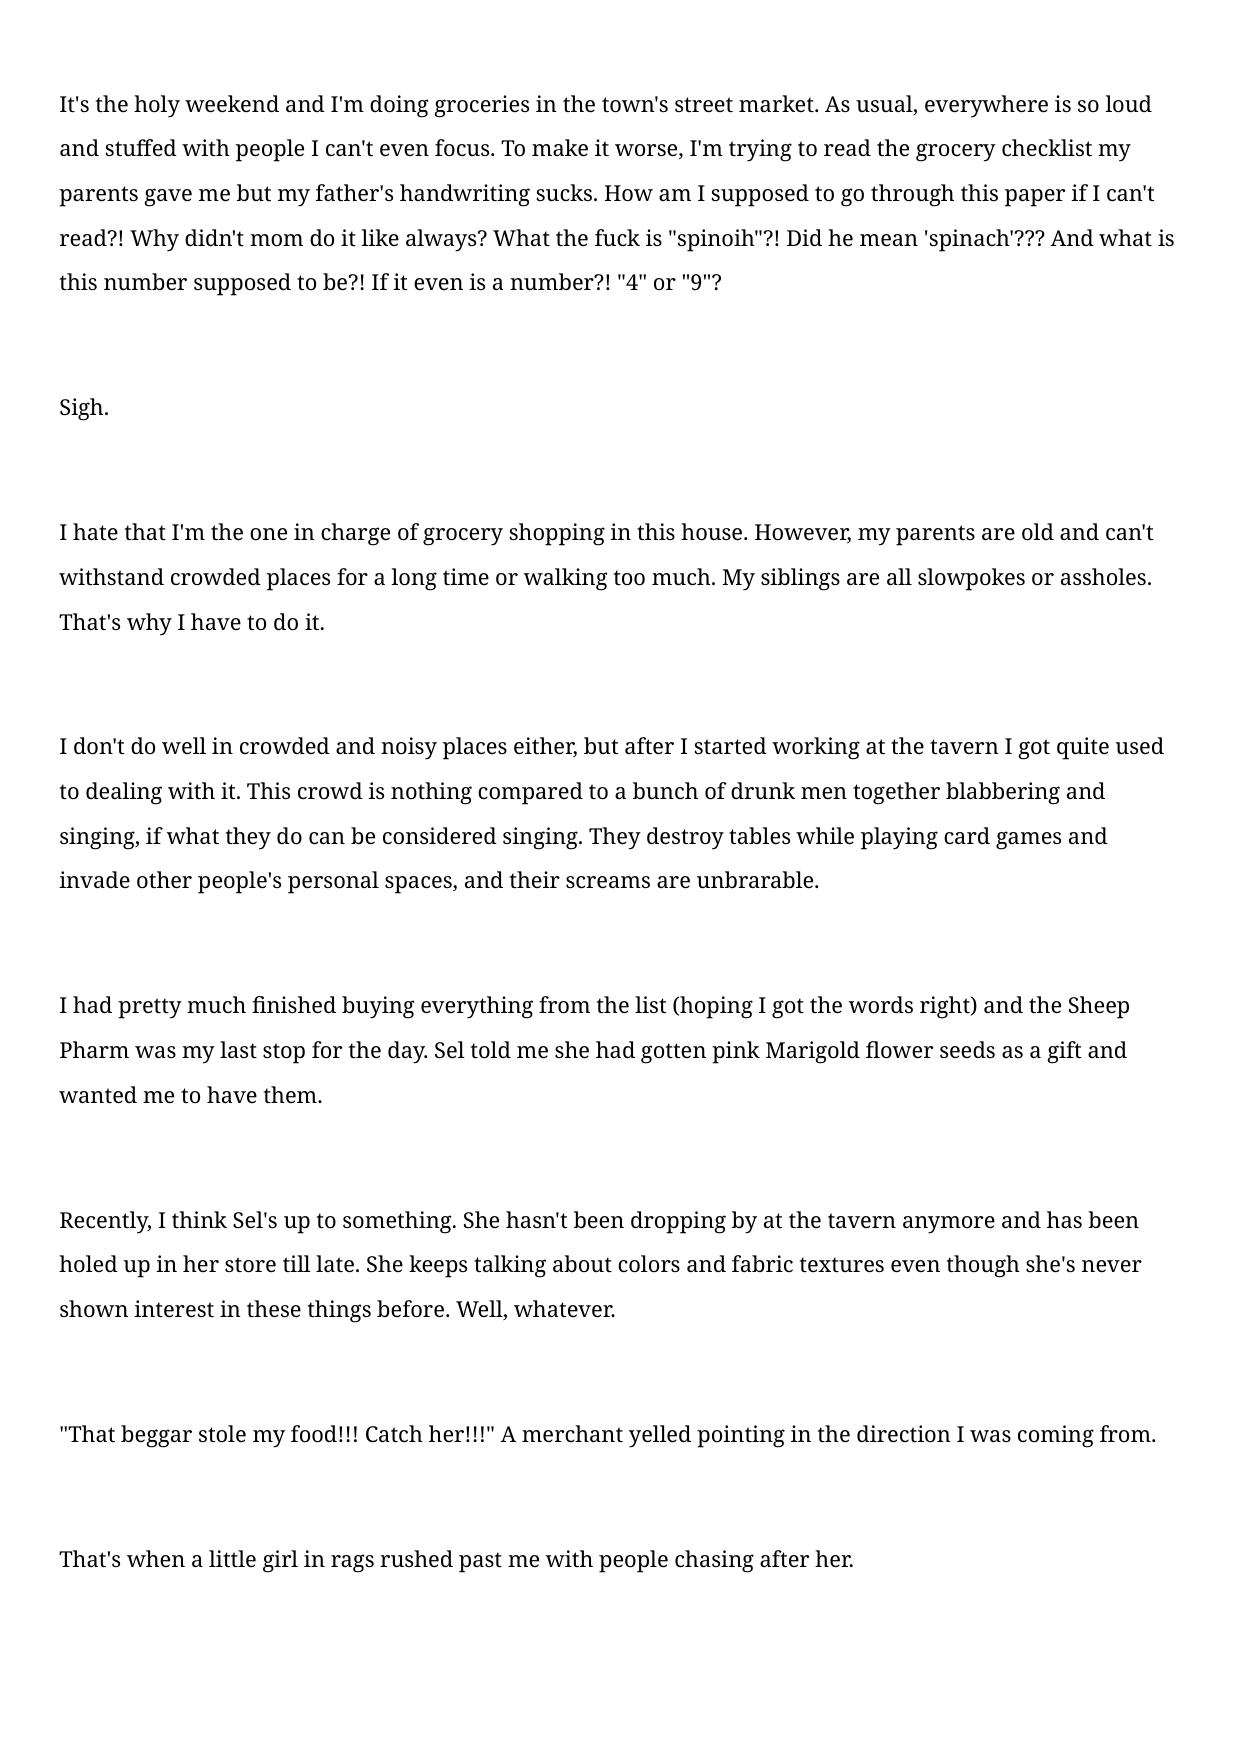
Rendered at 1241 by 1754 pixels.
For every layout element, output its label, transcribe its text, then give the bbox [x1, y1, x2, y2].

text Sigh. [59, 392, 1181, 422]
text It's the holy weekend and I'm doing groceries in the town's street market. As usual, everywhere is so loud and stuffed with people I can't even focus. To make it worse, I'm trying to read the grocery checklist my parents gave me but my father's handwriting sucks. How am I supposed to go through this paper if I can't read?! Why didn't mom do it like always? What the fuck is "spinoih"?! Did he mean 'spinach'??? And what is this number supposed to be?! If it even is a number?! "4" or "9"? [59, 88, 1181, 297]
text I had pretty much finished buying everything from the list (hoping I got the words right) and the Sheep Pharm was my last stop for the day. Sel told me she had gotten pink Marigold flower seeds as a gift and wanted me to have them. [59, 990, 1181, 1109]
text I hate that I'm the one in charge of grocery shopping in this house. However, my parents are old and can't withstand crowded places for a long time or walking too much. My siblings are all slowpokes or assholes. That's why I have to do it. [59, 517, 1181, 636]
text I don't do well in crowded and noisy places either, but after I started working at the tavern I got quite used to dealing with it. This crowd is nothing compared to a bunch of drunk men together blabbering and singing, if what they do can be considered singing. They destroy tables while playing card games and invade other people's personal spaces, and their screams are unbrarable. [59, 731, 1181, 895]
text Recently, I think Sel's up to something. She hasn't been dropping by at the tavern anymore and has been holed up in her store till late. She keeps talking about colors and fabric textures even though she's never shown interest in these things before. Well, whatever. [59, 1204, 1181, 1324]
text "That beggar stole my food!!! Catch her!!!" A merchant yelled pointing in the direction I was coming from. [59, 1419, 1181, 1449]
text That's when a little girl in rags rushed past me with people chasing after her. [59, 1544, 1181, 1573]
